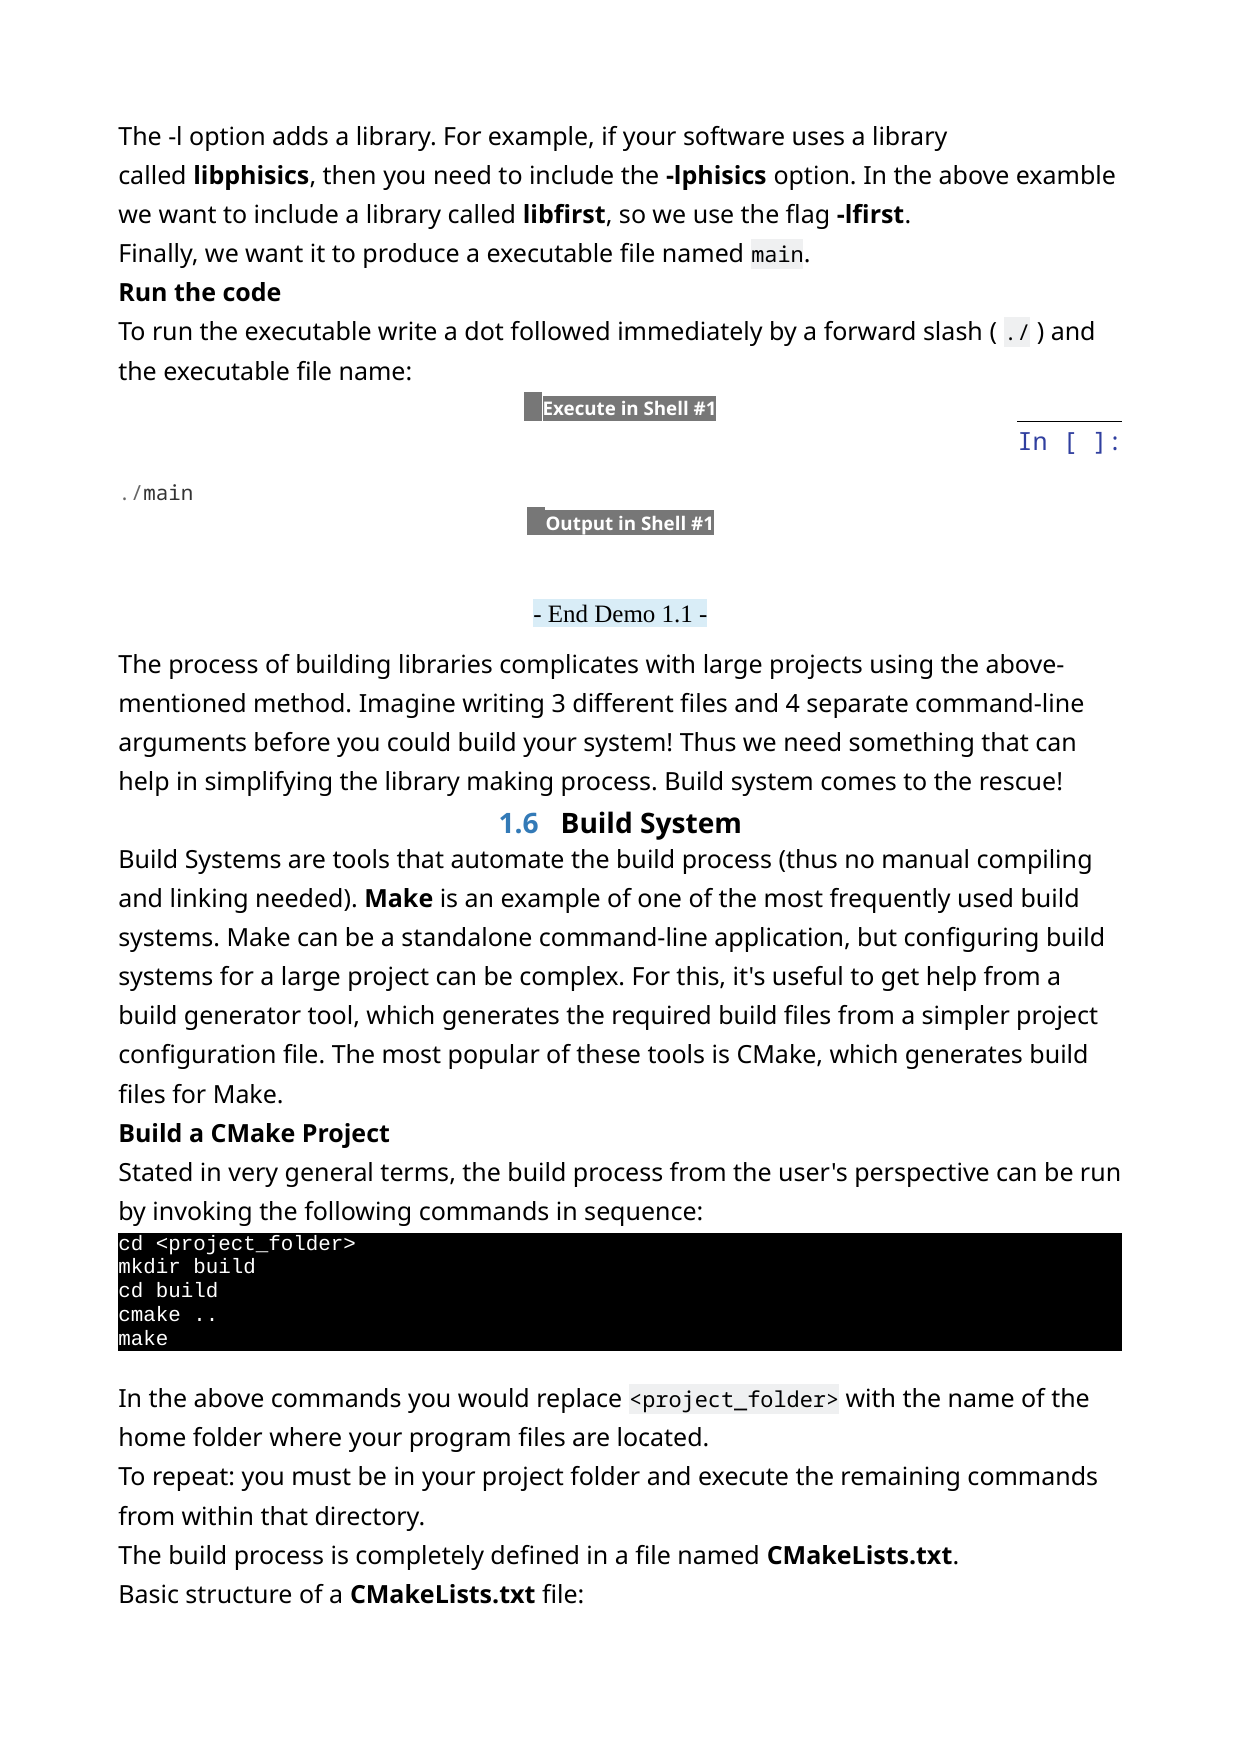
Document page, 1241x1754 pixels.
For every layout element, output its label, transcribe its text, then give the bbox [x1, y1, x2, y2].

text Build Systems are tools that automate the build process (thus no manual compiling and linking needed). Make is an example of one of the most frequently used build systems. Make can be a standalone command-line application, but configuring build systems for a large project can be complex. For this, it's useful to get help from a build generator tool, which generates the required build files from a simpler project configuration file. The most popular of these tools is CMake, which generates build files for Make. [118, 841, 1122, 1110]
text In [ ]: [118, 421, 1122, 458]
text Finally, we want it to produce a executable file named main. [118, 236, 1122, 270]
subtitle 1.6 Build System [118, 803, 1122, 841]
text cmake .. [118, 1304, 1122, 1327]
text To run the executable write a dot followed immediately by a forward slash ( ./ ) and the executable file name: [118, 314, 1122, 387]
text The -l option adds a library. For example, if your software uses a library called libphisics, then you need to include the -lphisics option. In the above examble we want to include a library called libfirst, so we use the flag -lfirst. [118, 118, 1122, 231]
text cd <project_folder> [118, 1233, 1122, 1257]
text - End Demo 1.1 - [118, 599, 1122, 627]
text The build process is completely defined in a file named CMakeLists.txt. [118, 1537, 1122, 1571]
text In the above commands you would replace <project_folder> with the name of the home folder where your program files are located. To repeat: you must be in your project folder and execute the remaining commands from within that directory. [118, 1381, 1122, 1532]
text Output in Shell #1 [118, 507, 1122, 535]
text The process of building libraries complicates with large projects using the above-mentioned method. Imagine writing 3 different files and 4 separate command-line arguments before you could build your system! Thus we need something that can help in simplifying the library making process. Build system comes to the rescue! [118, 646, 1122, 798]
text mkdir build [118, 1257, 1122, 1280]
text Build a CMake Project [118, 1115, 1122, 1149]
text Basic structure of a CMakeLists.txt file: [118, 1576, 1122, 1611]
text make [118, 1327, 1122, 1351]
text ./main [118, 478, 1122, 507]
text cd build [118, 1280, 1122, 1304]
text Execute in Shell #1 [118, 392, 1122, 421]
text Stated in very general terms, the build process from the user's perspective can be run by invoking the following commands in sequence: [118, 1154, 1122, 1228]
text Run the code [118, 275, 1122, 309]
